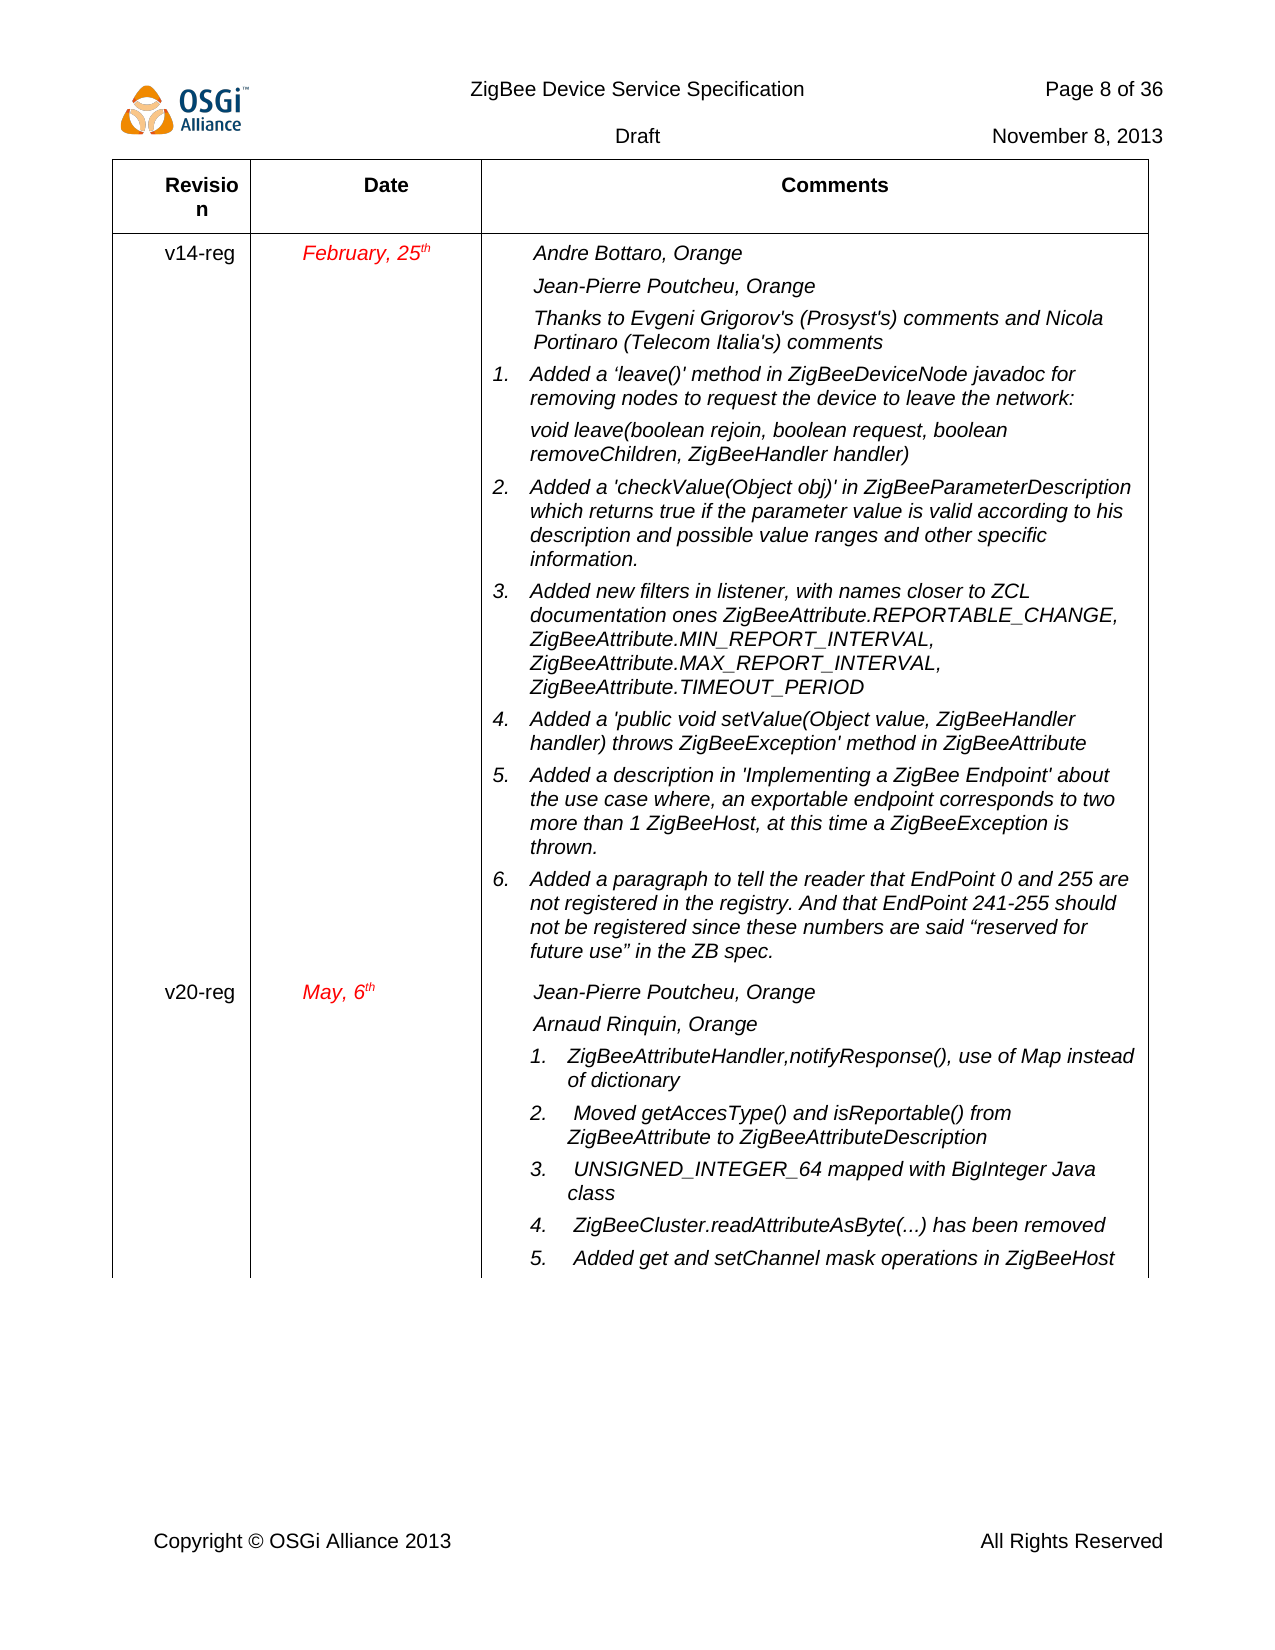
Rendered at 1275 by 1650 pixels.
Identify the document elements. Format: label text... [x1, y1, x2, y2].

table_cell Jean-Pierre Poutcheu, Orange Arnaud Rinquin, Orange ZigBeeAttributeHandler,notifyResponse(), use of Map instead of dictionary Moved getAccesType() and isReportable() from ZigBeeAttribute to ZigBeeAttributeDescription UNSIGNED_INTEGER_64 mapped with BigInteger Java class ZigBeeCluster.readAttributeAsByte(...) has been removed Added get and setChannel mask operations in ZigBeeHost [482, 971, 1148, 1278]
table_cell Andre Bottaro, Orange Jean-Pierre Poutcheu, Orange Thanks to Evgeni Grigorov's (Prosyst's) comments and Nicola Portinaro (Telecom Italia's) comments Added a ‘leave()' method in ZigBeeDeviceNode javadoc for removing nodes to request the device to leave the network: void leave(boolean rejoin, boolean request, boolean removeChildren, ZigBeeHandler handler) Added a 'checkValue(Object obj)' in ZigBeeParameterDescription which returns true if the parameter value is valid according to his description and possible value ranges and other specific information. Added new filters in listener, with names closer to ZCL documentation ones ZigBeeAttribute.REPORTABLE_CHANGE, ZigBeeAttribute.MIN_REPORT_INTERVAL, ZigBeeAttribute.MAX_REPORT_INTERVAL, ZigBeeAttribute.TIMEOUT_PERIOD Added a 'public void setValue(Object value, ZigBeeHandler handler) throws ZigBeeException' method in ZigBeeAttribute Added a description in 'Implementing a ZigBee Endpoint' about the use case where, an exportable endpoint corresponds to two more than 1 ZigBeeHost, at this time a ZigBeeException is thrown. Added a paragraph to tell the reader that EndPoint 0 and 255 are not registered in the registry. And that EndPoint 241-255 should not be registered since these numbers are said “reserved for future use” in the ZB spec. [482, 234, 1148, 971]
picture [113, 78, 257, 142]
table_cell v14-reg [113, 234, 250, 971]
table_cell May, 6th [251, 971, 481, 1278]
table_header Comments [482, 160, 1148, 233]
table_cell February, 25th [251, 234, 481, 971]
table_cell v20-reg [113, 971, 250, 1278]
table_header Revision [113, 160, 250, 233]
table_header Date [251, 160, 481, 233]
